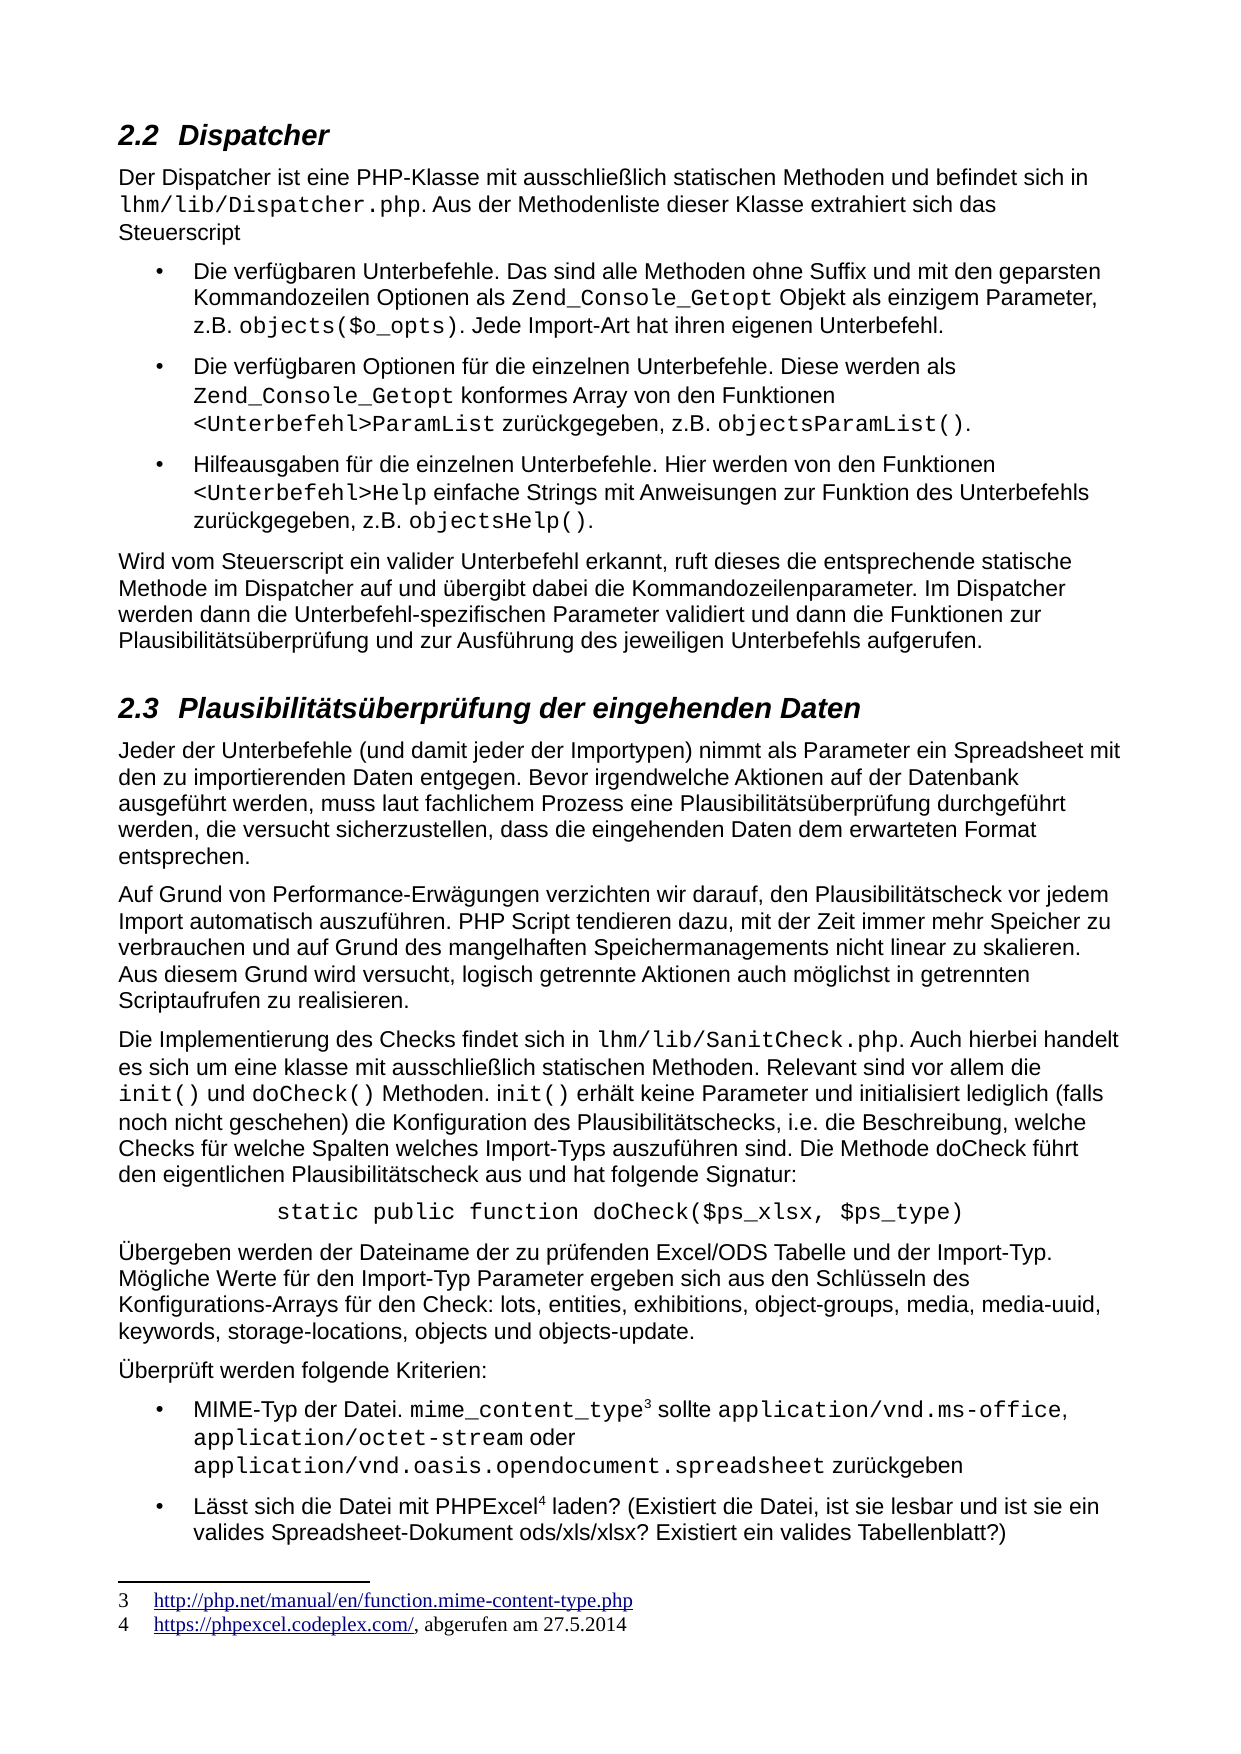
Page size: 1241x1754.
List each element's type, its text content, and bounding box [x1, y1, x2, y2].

text Der Dispatcher ist eine PHP-Klasse mit ausschließlich statischen Methoden und befindet sich in lhm/lib/Dispatcher.php. Aus der Methodenliste dieser Klasse extrahiert sich das Steuerscript [118, 164, 1122, 245]
text Wird vom Steuerscript ein valider Unterbefehl erkannt, ruft dieses die entsprechende statische Methode im Dispatcher auf und übergibt dabei die Kommandozeilenparameter. Im Dispatcher werden dann die Unterbefehl-spezifischen Parameter validiert und dann die Funktionen zur Plausibilitätsüberprüfung und zur Ausführung des jeweiligen Unterbefehls aufgerufen. [118, 548, 1122, 654]
subtitle Dispatcher [118, 118, 1122, 152]
text Jeder der Unterbefehle (und damit jeder der Importypen) nimmt als Parameter ein Spreadsheet mit den zu importierenden Daten entgegen. Bevor irgendwelche Aktionen auf der Datenbank ausgeführt werden, muss laut fachlichem Prozess eine Plausibilitätsüberprüfung durchgeführt werden, die versucht sicherzustellen, dass die eingehenden Daten dem erwarteten Format entsprechen. [118, 737, 1122, 869]
list MIME-Typ der Datei. mime_content_type sollte application/vnd.ms-office, application/octet-stream oder application/vnd.oasis.opendocument.spreadsheet zurückgeben [156, 1396, 1122, 1481]
list Hilfeausgaben für die einzelnen Unterbefehle. Hier werden von den Funktionen <Unterbefehl>Help einfache Strings mit Anweisungen zur Funktion des Unterbefehls zurückgegeben, z.B. objectsHelp(). [156, 451, 1122, 536]
list Lässt sich die Datei mit PHPExcel laden? (Existiert die Datei, ist sie lesbar und ist sie ein valides Spreadsheet-Dokument ods/xls/xlsx? Existiert ein valides Tabellenblatt?) [156, 1493, 1122, 1546]
text Übergeben werden der Dateiname der zu prüfenden Excel/ODS Tabelle und der Import-Typ. Mögliche Werte für den Import-Typ Parameter ergeben sich aus den Schlüsseln des Konfigurations-Arrays für den Check: lots, entities, exhibitions, object-groups, media, media-uuid, keywords, storage-locations, objects und objects-update. [118, 1239, 1122, 1344]
text Überprüft werden folgende Kriterien: [118, 1357, 1122, 1383]
subtitle Plausibilitätsüberprüfung der eingehenden Daten [118, 691, 1122, 725]
text Die Implementierung des Checks findet sich in lhm/lib/SanitCheck.php. Auch hierbei handelt es sich um eine klasse mit ausschließlich statischen Methoden. Relevant sind vor allem die init() und doCheck() Methoden. init() erhält keine Parameter und initialisiert lediglich (falls noch nicht geschehen) die Konfiguration des Plausibilitätschecks, i.e. die Beschreibung, welche Checks für welche Spalten welches Import-Typs auszuführen sind. Die Methode doCheck führt den eigentlichen Plausibilitätscheck aus und hat folgende Signatur: [118, 1026, 1122, 1188]
list https://phpexcel.codeplex.com/, abgerufen am 27.5.2014 [118, 1612, 1122, 1636]
list Die verfügbaren Unterbefehle. Das sind alle Methoden ohne Suffix und mit den geparsten Kommandozeilen Optionen als Zend_Console_Getopt Objekt als einzigem Parameter, z.B. objects($o_opts). Jede Import-Art hat ihren eigenen Unterbefehl. [156, 258, 1122, 341]
list Die verfügbaren Optionen für die einzelnen Unterbefehle. Diese werden als Zend_Console_Getopt konformes Array von den Funktionen <Unterbefehl>ParamList zurückgegeben, z.B. objectsParamList(). [156, 353, 1122, 438]
text Auf Grund von Performance-Erwägungen verzichten wir darauf, den Plausibilitätscheck vor jedem Import automatisch auszuführen. PHP Script tendieren dazu, mit der Zeit immer mehr Speicher zu verbrauchen und auf Grund des mangelhaften Speichermanagements nicht linear zu skalieren. Aus diesem Grund wird versucht, logisch getrennte Aktionen auch möglichst in getrennten Scriptaufrufen zu realisieren. [118, 881, 1122, 1013]
list http://php.net/manual/en/function.mime-content-type.php [118, 1588, 1122, 1612]
text static public function doCheck($ps_xlsx, $ps_type) [118, 1200, 1122, 1226]
